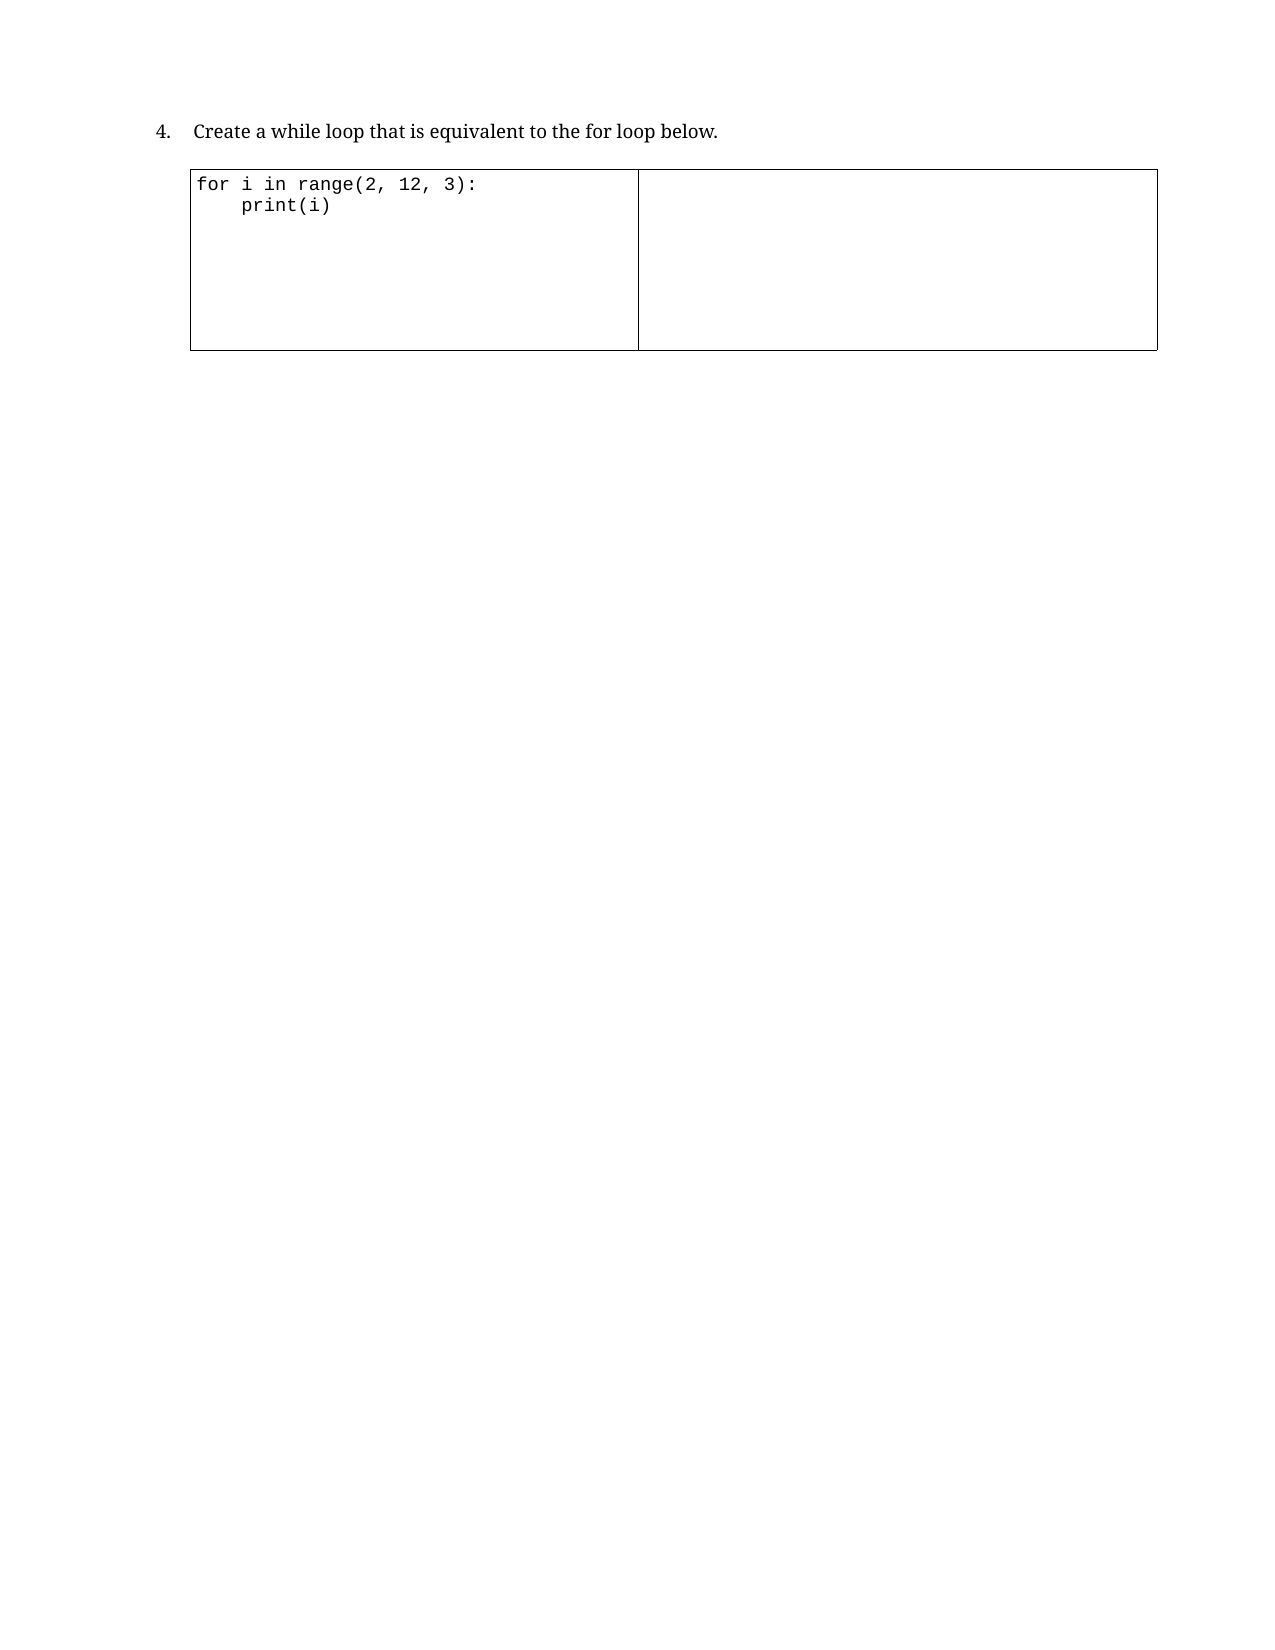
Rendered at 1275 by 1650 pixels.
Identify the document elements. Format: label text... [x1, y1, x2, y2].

table_header for i in range(2, 12, 3): print(i) [191, 170, 638, 349]
list Create a while loop that is equivalent to the for loop below. [156, 118, 1157, 169]
table_header [639, 170, 1157, 349]
